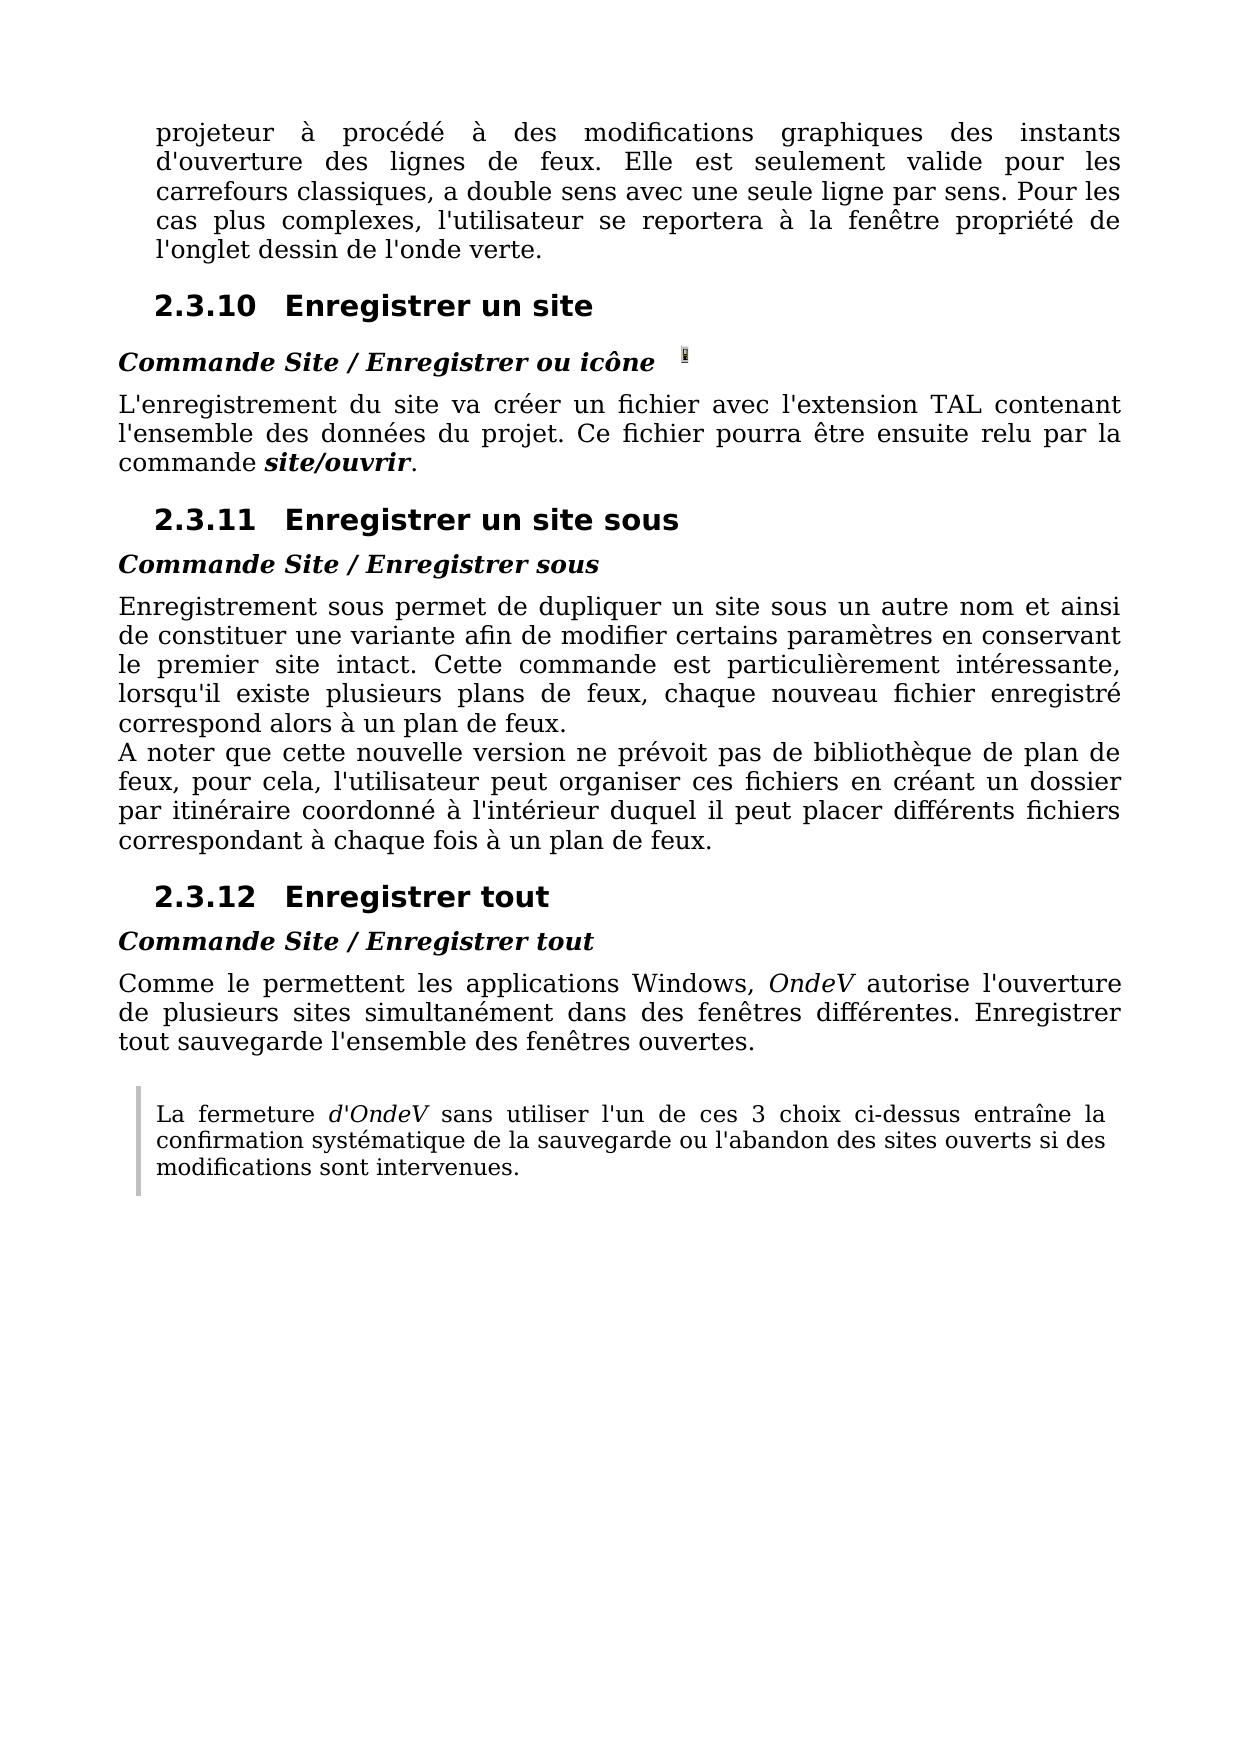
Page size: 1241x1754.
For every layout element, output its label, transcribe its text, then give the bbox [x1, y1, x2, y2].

picture [681, 345, 689, 363]
text A noter que cette nouvelle version ne prévoit pas de bibliothèque de plan de feux, pour cela, l'utilisateur peut organiser ces fichiers en créant un dossier par itinéraire coordonné à l'intérieur duquel il peut placer différents fichiers correspondant à chaque fois à un plan de feux. [118, 738, 1122, 855]
text L'enregistrement du site va créer un fichier avec l'extension TAL contenant l'ensemble des données du projet. Ce fichier pourra être ensuite relu par la commande site/ouvrir. [118, 390, 1122, 478]
subtitle Enregistrer un site [153, 289, 1122, 324]
text La fermeture d'OndeV sans utiliser l'un de ces 3 choix ci-dessus entraîne la confirmation systématique de la sauvegarde ou l'abandon des sites ouverts si des modifications sont intervenues. [141, 1086, 1122, 1196]
text Enregistrement sous permet de dupliquer un site sous un autre nom et ainsi de constituer une variante afin de modifier certains paramètres en conservant le premier site intact. Cette commande est particulièrement intéressante, lorsqu'il existe plusieurs plans de feux, chaque nouveau fichier enregistré correspond alors à un plan de feux. [118, 592, 1122, 738]
text Commande Site / Enregistrer sous [118, 550, 1122, 579]
text Commande Site / Enregistrer ou icône [118, 336, 1122, 377]
list projeteur à procédé à des modifications graphiques des instants d'ouverture des lignes de feux. Elle est seulement valide pour les carrefours classiques, a double sens avec une seule ligne par sens. Pour les cas plus complexes, l'utilisateur se reportera à la fenêtre propriété de l'onglet dessin de l'onde verte. [118, 118, 1122, 264]
text Commande Site / Enregistrer tout [118, 927, 1122, 956]
subtitle Enregistrer un site sous [153, 503, 1122, 537]
subtitle Enregistrer tout [153, 880, 1122, 914]
text Comme le permettent les applications Windows, OndeV autorise l'ouverture de plusieurs sites simultanément dans des fenêtres différentes. Enregistrer tout sauvegarde l'ensemble des fenêtres ouvertes. [118, 969, 1122, 1057]
